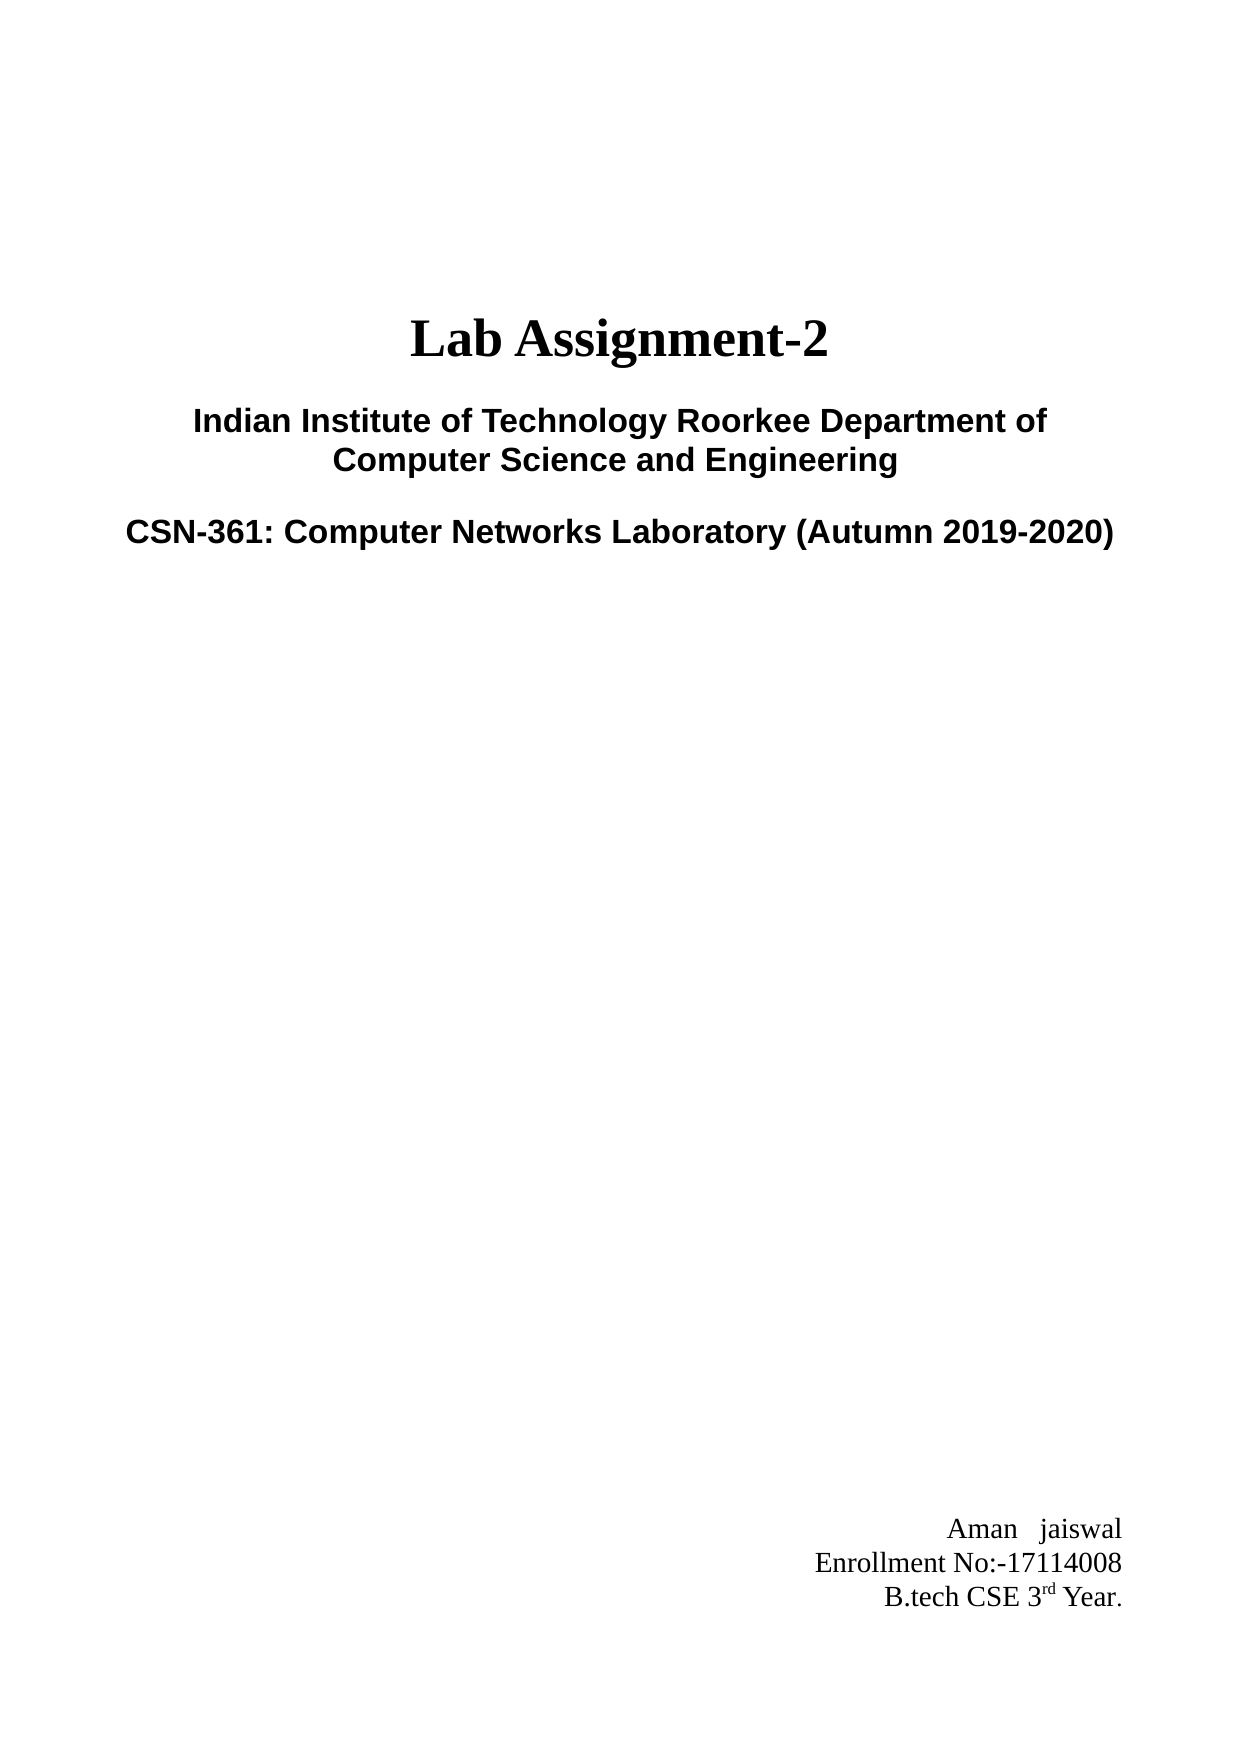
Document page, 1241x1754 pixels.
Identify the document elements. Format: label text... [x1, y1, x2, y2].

text Aman jaiswal [118, 1512, 1122, 1545]
text Enrollment No:-17114008 [118, 1545, 1122, 1579]
subtitle Indian Institute of Technology Roorkee Department of Computer Science and Engineering [118, 401, 1122, 478]
subtitle Lab Assignment-2 [118, 305, 1122, 368]
text B.tech CSE 3rd Year. [118, 1579, 1122, 1612]
subtitle CSN-361: Computer Networks Laboratory (Autumn 2019-2020) [118, 512, 1122, 550]
